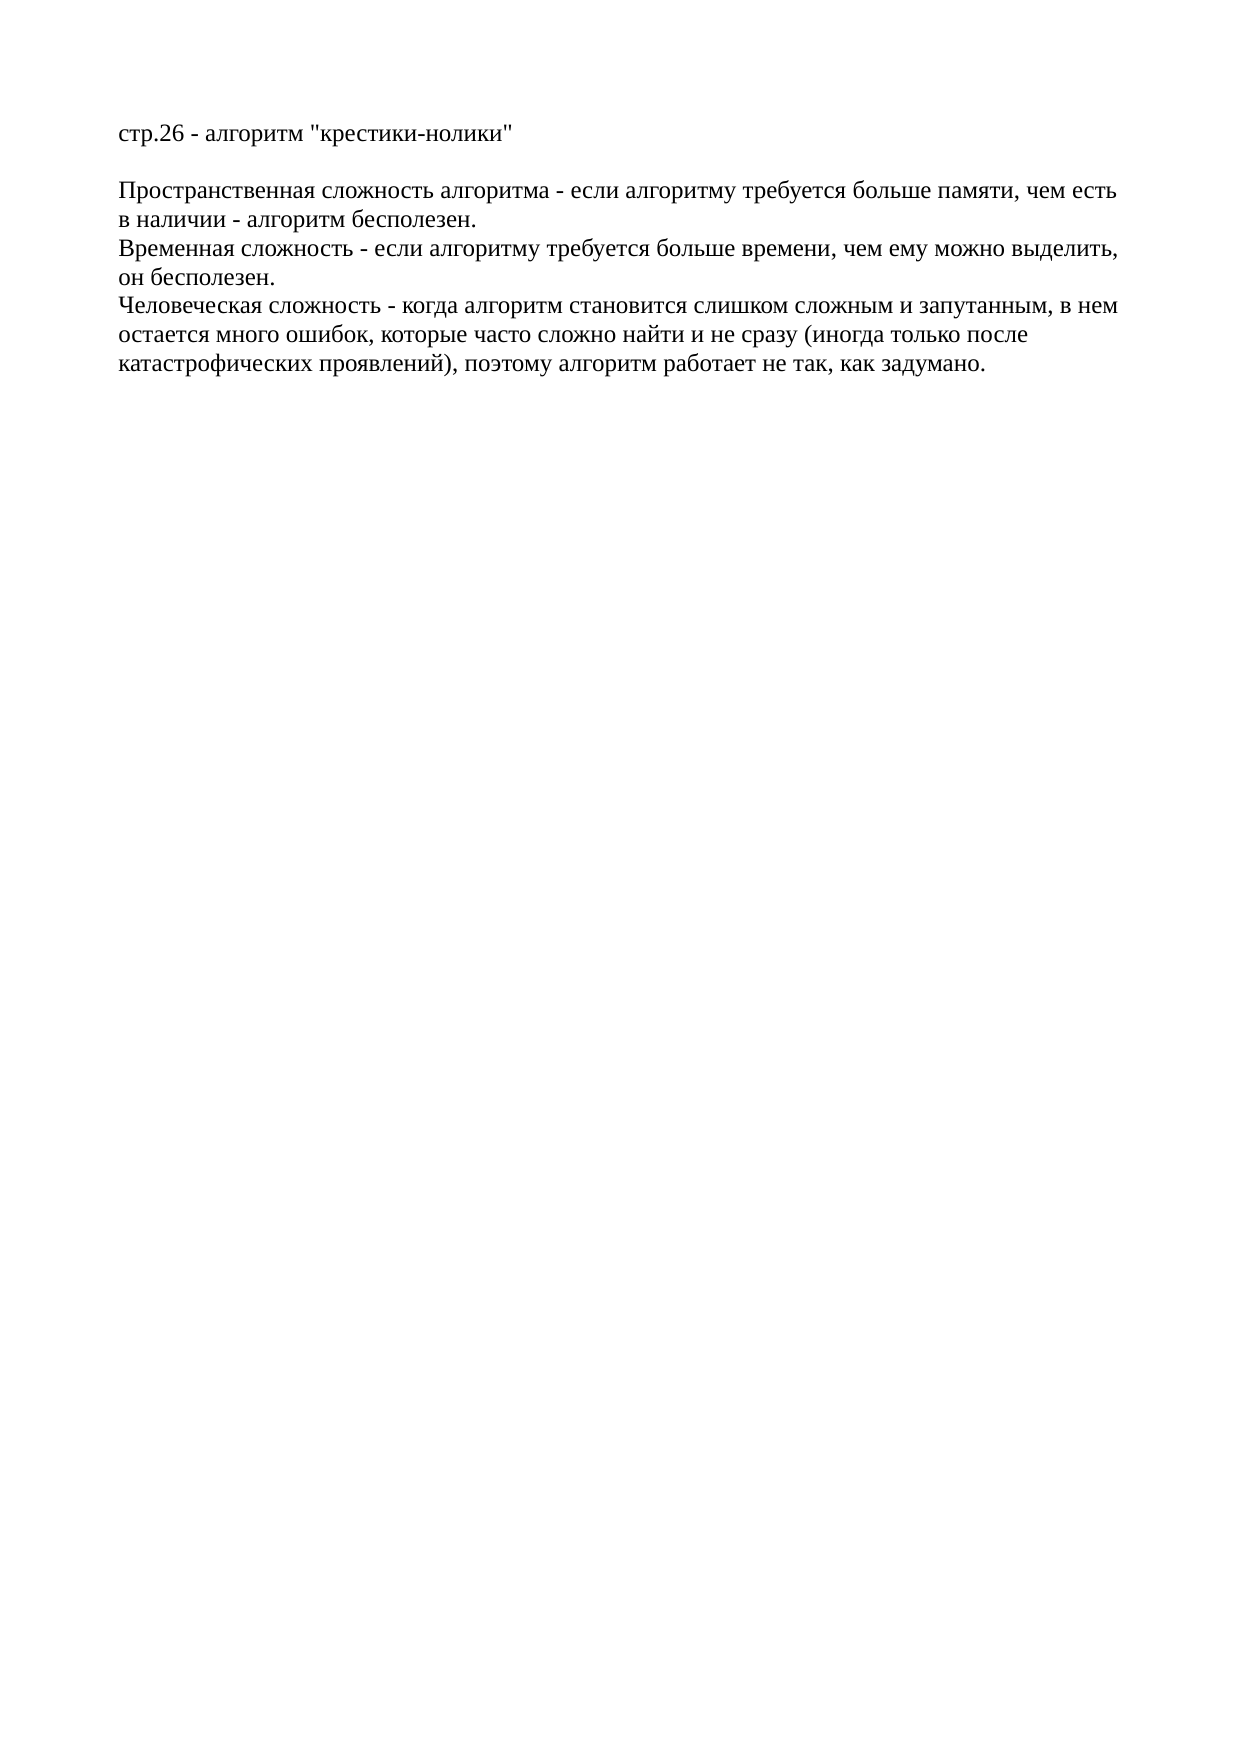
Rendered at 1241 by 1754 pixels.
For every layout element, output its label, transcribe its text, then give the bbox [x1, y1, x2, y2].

text стр.26 - алгоритм "крестики-нолики" [118, 118, 1122, 147]
text Человеческая сложность - когда алгоритм становится слишком сложным и запутанным, в нем остается много ошибок, которые часто сложно найти и не сразу (иногда только после катастрофических проявлений), поэтому алгоритм работает не так, как задумано. [118, 291, 1122, 377]
text Пространственная сложность алгоритма - если алгоритму требуется больше памяти, чем есть в наличии - алгоритм бесполезен. [118, 176, 1122, 233]
text Временная сложность - если алгоритму требуется больше времени, чем ему можно выделить, он бесполезен. [118, 233, 1122, 291]
